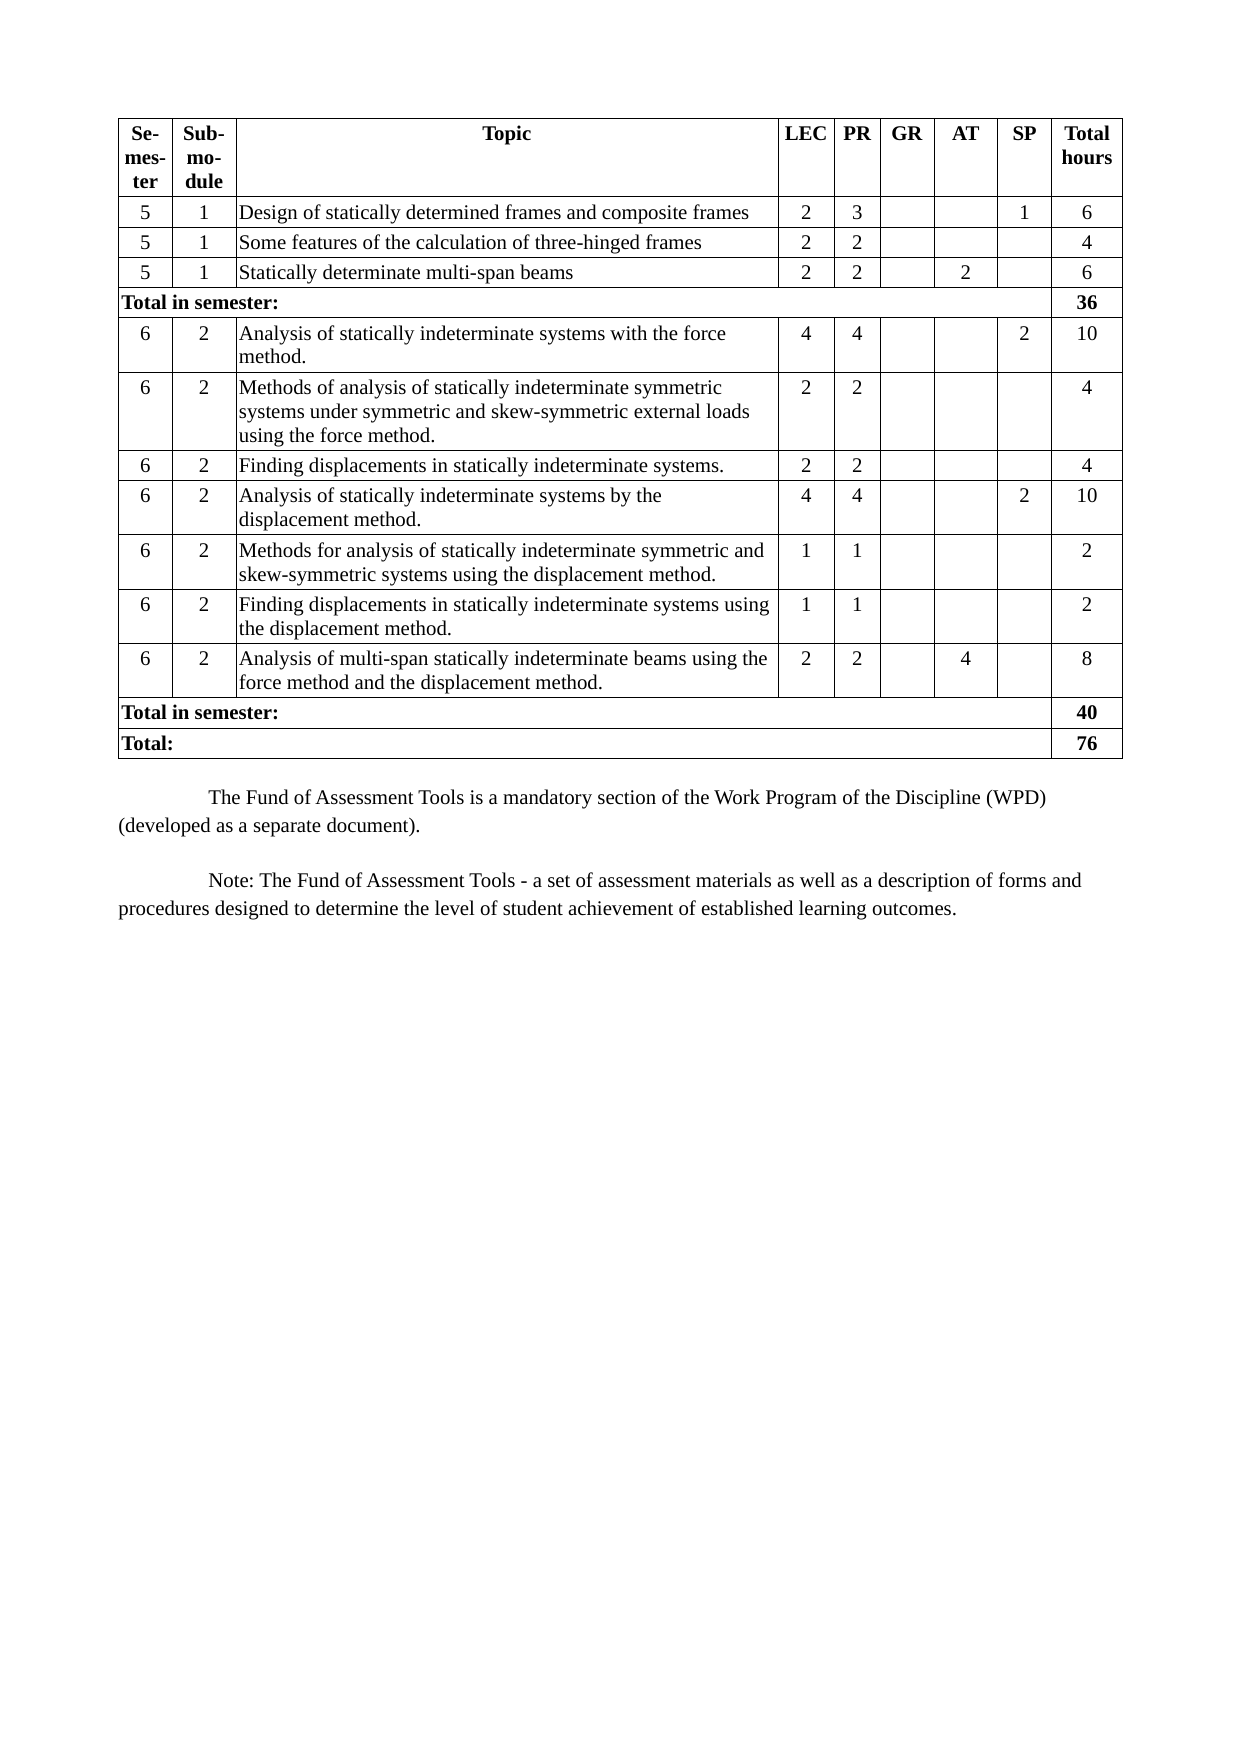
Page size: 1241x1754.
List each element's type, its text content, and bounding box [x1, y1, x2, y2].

table_cell 6 [119, 373, 172, 450]
table_cell 1 [835, 535, 880, 589]
table_cell Finding displacements in statically indeterminate systems using the displacement method. [237, 590, 778, 643]
table_cell 4 [935, 644, 997, 697]
table_cell 2 [998, 481, 1051, 534]
table_cell [881, 451, 934, 480]
table_cell 4 [1052, 373, 1122, 450]
table_cell 36 [1052, 288, 1122, 317]
table_cell 2 [779, 228, 834, 257]
table_cell 2 [173, 535, 236, 589]
table_cell 6 [1052, 197, 1122, 227]
table_cell [881, 318, 934, 372]
table_header SP [998, 119, 1051, 196]
table_cell 2 [779, 197, 834, 227]
table_cell 2 [935, 258, 997, 287]
table_cell 2 [835, 373, 880, 450]
text The Fund of Assessment Tools is a mandatory section of the Work Program of the Discipline (WPD) (developed as a separate document). [118, 785, 1122, 837]
table_cell 40 [1052, 698, 1122, 727]
table_header GR [881, 119, 934, 196]
table_cell 5 [119, 197, 172, 227]
table_cell 76 [1052, 729, 1122, 758]
table_cell 1 [173, 228, 236, 257]
table_cell 1 [173, 258, 236, 287]
table_cell 4 [1052, 451, 1122, 480]
table_cell [881, 228, 934, 257]
table_cell [935, 590, 997, 643]
table_cell [881, 590, 934, 643]
table_cell Total in semester: [119, 698, 1051, 727]
table_cell 2 [1052, 535, 1122, 589]
table_cell [881, 481, 934, 534]
table_cell [935, 228, 997, 257]
table_cell 2 [173, 644, 236, 697]
table_cell [935, 373, 997, 450]
table_cell 2 [835, 644, 880, 697]
table_cell 3 [835, 197, 880, 227]
table_cell 2 [998, 318, 1051, 372]
table_cell 1 [835, 590, 880, 643]
table_cell 2 [173, 590, 236, 643]
table_cell [935, 481, 997, 534]
table_cell Methods for analysis of statically indeterminate symmetric and skew-symmetric systems using the displacement method. [237, 535, 778, 589]
table_cell [881, 644, 934, 697]
table_cell 6 [1052, 258, 1122, 287]
table_cell 10 [1052, 318, 1122, 372]
table_cell 1 [173, 197, 236, 227]
table_cell 2 [1052, 590, 1122, 643]
table_cell 2 [779, 451, 834, 480]
table_cell Total: [119, 729, 1051, 758]
table_cell [998, 228, 1051, 257]
table_cell Some features of the calculation of three-hinged frames [237, 228, 778, 257]
table_cell 4 [779, 481, 834, 534]
table_cell [998, 373, 1051, 450]
table_cell Design of statically determined frames and composite frames [237, 197, 778, 227]
table_cell 10 [1052, 481, 1122, 534]
table_cell Statically determinate multi-span beams [237, 258, 778, 287]
table_cell 2 [779, 644, 834, 697]
table_cell 2 [835, 228, 880, 257]
table_cell Total in semester: [119, 288, 1051, 317]
table_cell [935, 535, 997, 589]
table_cell 5 [119, 258, 172, 287]
table_cell [998, 590, 1051, 643]
table_cell [935, 197, 997, 227]
table_cell Analysis of multi-span statically indeterminate beams using the force method and the displacement method. [237, 644, 778, 697]
table_header Sub‑ mo‑ dule [173, 119, 236, 196]
table_header PR [835, 119, 880, 196]
table_cell [881, 197, 934, 227]
table_cell 6 [119, 481, 172, 534]
table_cell 2 [173, 481, 236, 534]
table_cell 6 [119, 590, 172, 643]
table_cell 4 [1052, 228, 1122, 257]
table_cell Methods of analysis of statically indeterminate symmetric systems under symmetric and skew-symmetric external loads using the force method. [237, 373, 778, 450]
text Note: The Fund of Assessment Tools - a set of assessment materials as well as a description of forms and procedures designed to determine the level of student achievement of established learning outcomes. [118, 868, 1122, 920]
table_cell 2 [779, 258, 834, 287]
table_cell 5 [119, 228, 172, 257]
table_cell [998, 451, 1051, 480]
table_header LEC [779, 119, 834, 196]
table_header Total hours [1052, 119, 1122, 196]
table_cell 6 [119, 644, 172, 697]
table_cell 2 [173, 318, 236, 372]
table_header AT [935, 119, 997, 196]
table_cell 2 [835, 258, 880, 287]
table_cell [998, 258, 1051, 287]
table_cell 1 [779, 590, 834, 643]
table_cell [998, 644, 1051, 697]
table_cell 2 [173, 451, 236, 480]
table_cell [935, 318, 997, 372]
table_cell [881, 373, 934, 450]
table_cell 4 [835, 481, 880, 534]
table_cell 2 [173, 373, 236, 450]
table_cell Analysis of statically indeterminate systems by the displacement method. [237, 481, 778, 534]
table_cell [881, 535, 934, 589]
table_cell Finding displacements in statically indeterminate systems. [237, 451, 778, 480]
table_cell 8 [1052, 644, 1122, 697]
table_cell 1 [998, 197, 1051, 227]
table_header Topic [237, 119, 778, 196]
table_cell 6 [119, 535, 172, 589]
table_cell Analysis of statically indeterminate systems with the force method. [237, 318, 778, 372]
table_cell 4 [835, 318, 880, 372]
table_cell 2 [779, 373, 834, 450]
table_header Se‑ mes‑ ter [119, 119, 172, 196]
table_cell 6 [119, 318, 172, 372]
table_cell 6 [119, 451, 172, 480]
table_cell 2 [835, 451, 880, 480]
table_cell [881, 258, 934, 287]
table_cell 4 [779, 318, 834, 372]
table_cell 1 [779, 535, 834, 589]
table_cell [998, 535, 1051, 589]
table_cell [935, 451, 997, 480]
